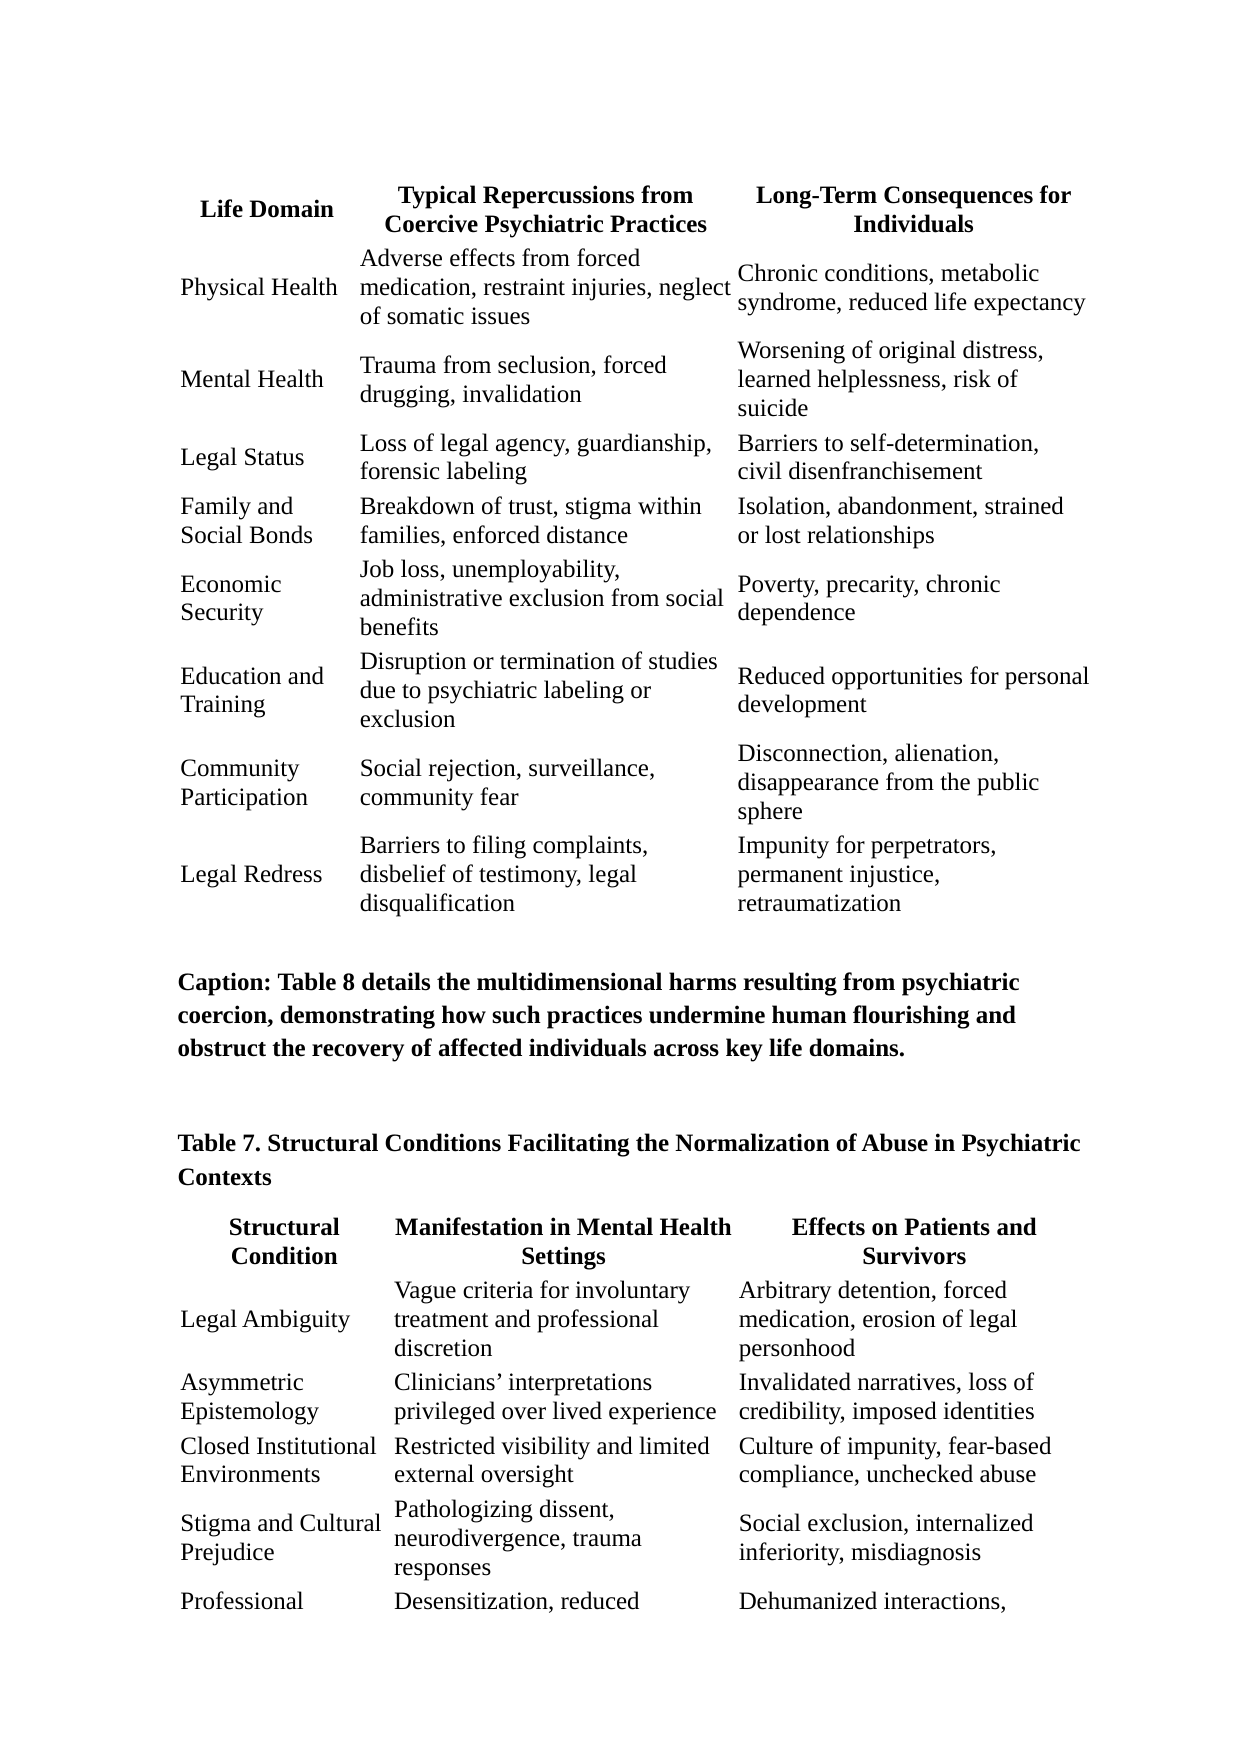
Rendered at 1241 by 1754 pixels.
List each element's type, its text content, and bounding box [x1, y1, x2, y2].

text Table 7. Structural Conditions Facilitating the Normalization of Abuse in Psychiatric Contexts [177, 1128, 1093, 1190]
table_cell Closed Institutional Environments [177, 1428, 391, 1491]
table_cell Family and Social Bonds [177, 488, 357, 551]
table_cell Economic Security [177, 551, 357, 643]
table_cell Dehumanized interactions, [736, 1583, 1093, 1618]
table_cell Clinicians’ interpretations privileged over lived experience [391, 1365, 736, 1428]
table_cell Disruption or termination of studies due to psychiatric labeling or exclusion [357, 644, 734, 736]
table_cell Stigma and Cultural Prejudice [177, 1491, 391, 1583]
table_cell Desensitization, reduced [391, 1583, 736, 1618]
table_cell Community Participation [177, 736, 357, 828]
table_header Effects on Patients and Survivors [736, 1209, 1093, 1272]
text Caption: Table 8 details the multidimensional harms resulting from psychiatric coercion, demonstrating how such practices undermine human flourishing and obstruct the recovery of affected individuals across key life domains. [177, 967, 1093, 1062]
table_cell Disconnection, alienation, disappearance from the public sphere [735, 736, 1093, 828]
table_cell Trauma from seclusion, forced drugging, invalidation [357, 333, 734, 425]
table_cell Education and Training [177, 644, 357, 736]
table_cell Impunity for perpetrators, permanent injustice, retraumatization [735, 828, 1093, 920]
table_cell Restricted visibility and limited external oversight [391, 1428, 736, 1491]
table_cell Adverse effects from forced medication, restraint injuries, neglect of somatic issues [357, 241, 734, 333]
table_cell Legal Status [177, 425, 357, 488]
table_header Long-Term Consequences for Individuals [735, 177, 1093, 241]
table_cell Asymmetric Epistemology [177, 1365, 391, 1428]
table_cell Barriers to self-determination, civil disenfranchisement [735, 425, 1093, 488]
table_header Typical Repercussions from Coercive Psychiatric Practices [357, 177, 734, 241]
table_cell Legal Redress [177, 828, 357, 920]
table_cell Isolation, abandonment, strained or lost relationships [735, 488, 1093, 551]
table_cell Barriers to filing complaints, disbelief of testimony, legal disqualification [357, 828, 734, 920]
table_header Life Domain [177, 177, 357, 241]
table_cell Pathologizing dissent, neurodivergence, trauma responses [391, 1491, 736, 1583]
table_cell Vague criteria for involuntary treatment and professional discretion [391, 1273, 736, 1364]
table_cell Job loss, unemployability, administrative exclusion from social benefits [357, 551, 734, 643]
table_cell Poverty, precarity, chronic dependence [735, 551, 1093, 643]
table_cell Worsening of original distress, learned helplessness, risk of suicide [735, 333, 1093, 425]
table_cell Breakdown of trust, stigma within families, enforced distance [357, 488, 734, 551]
table_header Structural Condition [177, 1209, 391, 1272]
table_cell Loss of legal agency, guardianship, forensic labeling [357, 425, 734, 488]
table_cell Social rejection, surveillance, community fear [357, 736, 734, 828]
table_cell Professional [177, 1583, 391, 1618]
table_cell Physical Health [177, 241, 357, 333]
table_cell Mental Health [177, 333, 357, 425]
table_cell Culture of impunity, fear-based compliance, unchecked abuse [736, 1428, 1093, 1491]
table_cell Chronic conditions, metabolic syndrome, reduced life expectancy [735, 241, 1093, 333]
table_cell Invalidated narratives, loss of credibility, imposed identities [736, 1365, 1093, 1428]
table_cell Legal Ambiguity [177, 1273, 391, 1364]
table_cell Social exclusion, internalized inferiority, misdiagnosis [736, 1491, 1093, 1583]
table_header Manifestation in Mental Health Settings [391, 1209, 736, 1272]
table_cell Reduced opportunities for personal development [735, 644, 1093, 736]
table_cell Arbitrary detention, forced medication, erosion of legal personhood [736, 1273, 1093, 1364]
